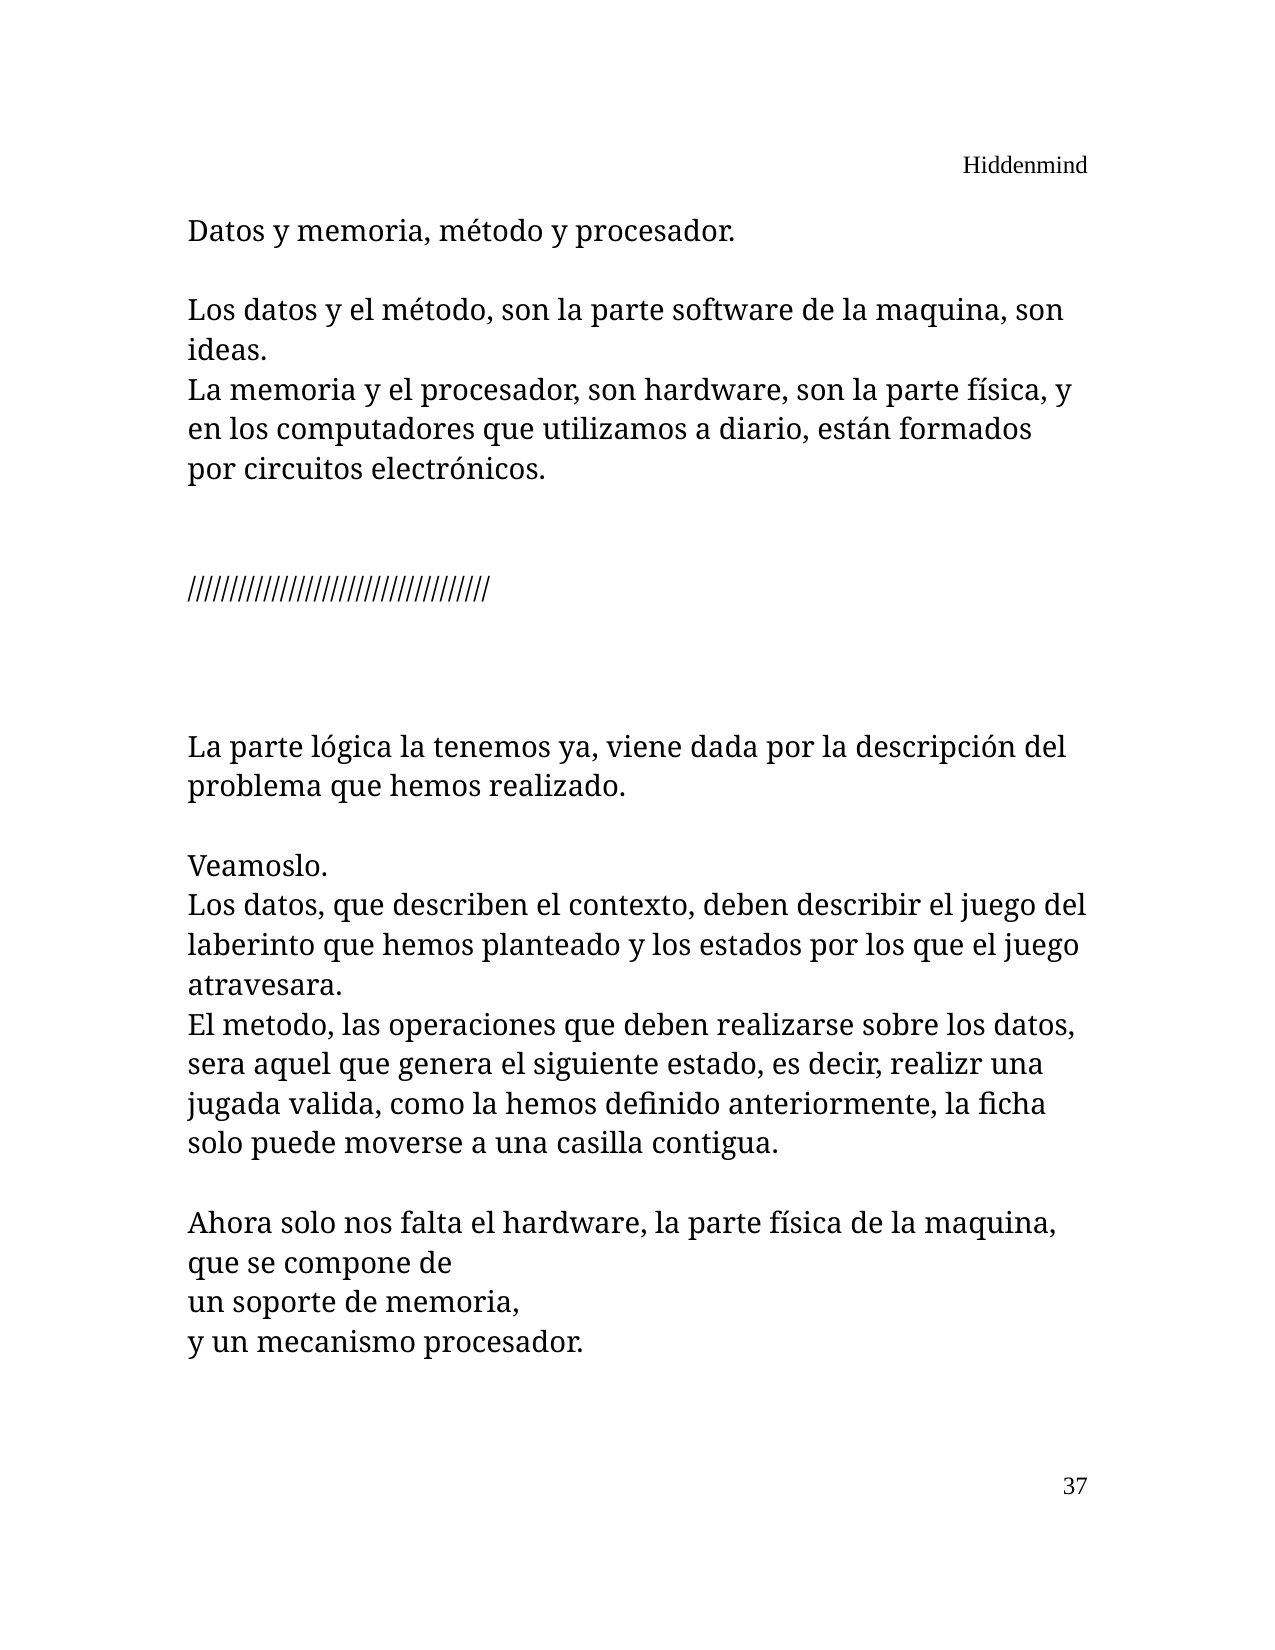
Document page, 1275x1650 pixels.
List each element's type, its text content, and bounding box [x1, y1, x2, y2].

text El metodo, las operaciones que deben realizarse sobre los datos, sera aquel que genera el siguiente estado, es decir, realizr una jugada valida, como la hemos definido anteriormente, la ficha solo puede moverse a una casilla contigua. [187, 1004, 1087, 1162]
text Veamoslo. [187, 845, 1087, 885]
text La memoria y el procesador, son hardware, son la parte física, y en los computadores que utilizamos a diario, están formados por circuitos electrónicos. [187, 369, 1087, 488]
text un soporte de memoria, [187, 1282, 1087, 1321]
text //////////////////////////////////// [187, 567, 1087, 607]
text Ahora solo nos falta el hardware, la parte física de la maquina, que se compone de [187, 1202, 1087, 1282]
text Datos y memoria, método y procesador. [187, 210, 1087, 250]
text y un mecanismo procesador. [187, 1321, 1087, 1361]
text Los datos y el método, son la parte software de la maquina, son ideas. [187, 289, 1087, 369]
text Los datos, que describen el contexto, deben describir el juego del laberinto que hemos planteado y los estados por los que el juego atravesara. [187, 885, 1087, 1004]
text La parte lógica la tenemos ya, viene dada por la descripción del problema que hemos realizado. [187, 726, 1087, 805]
